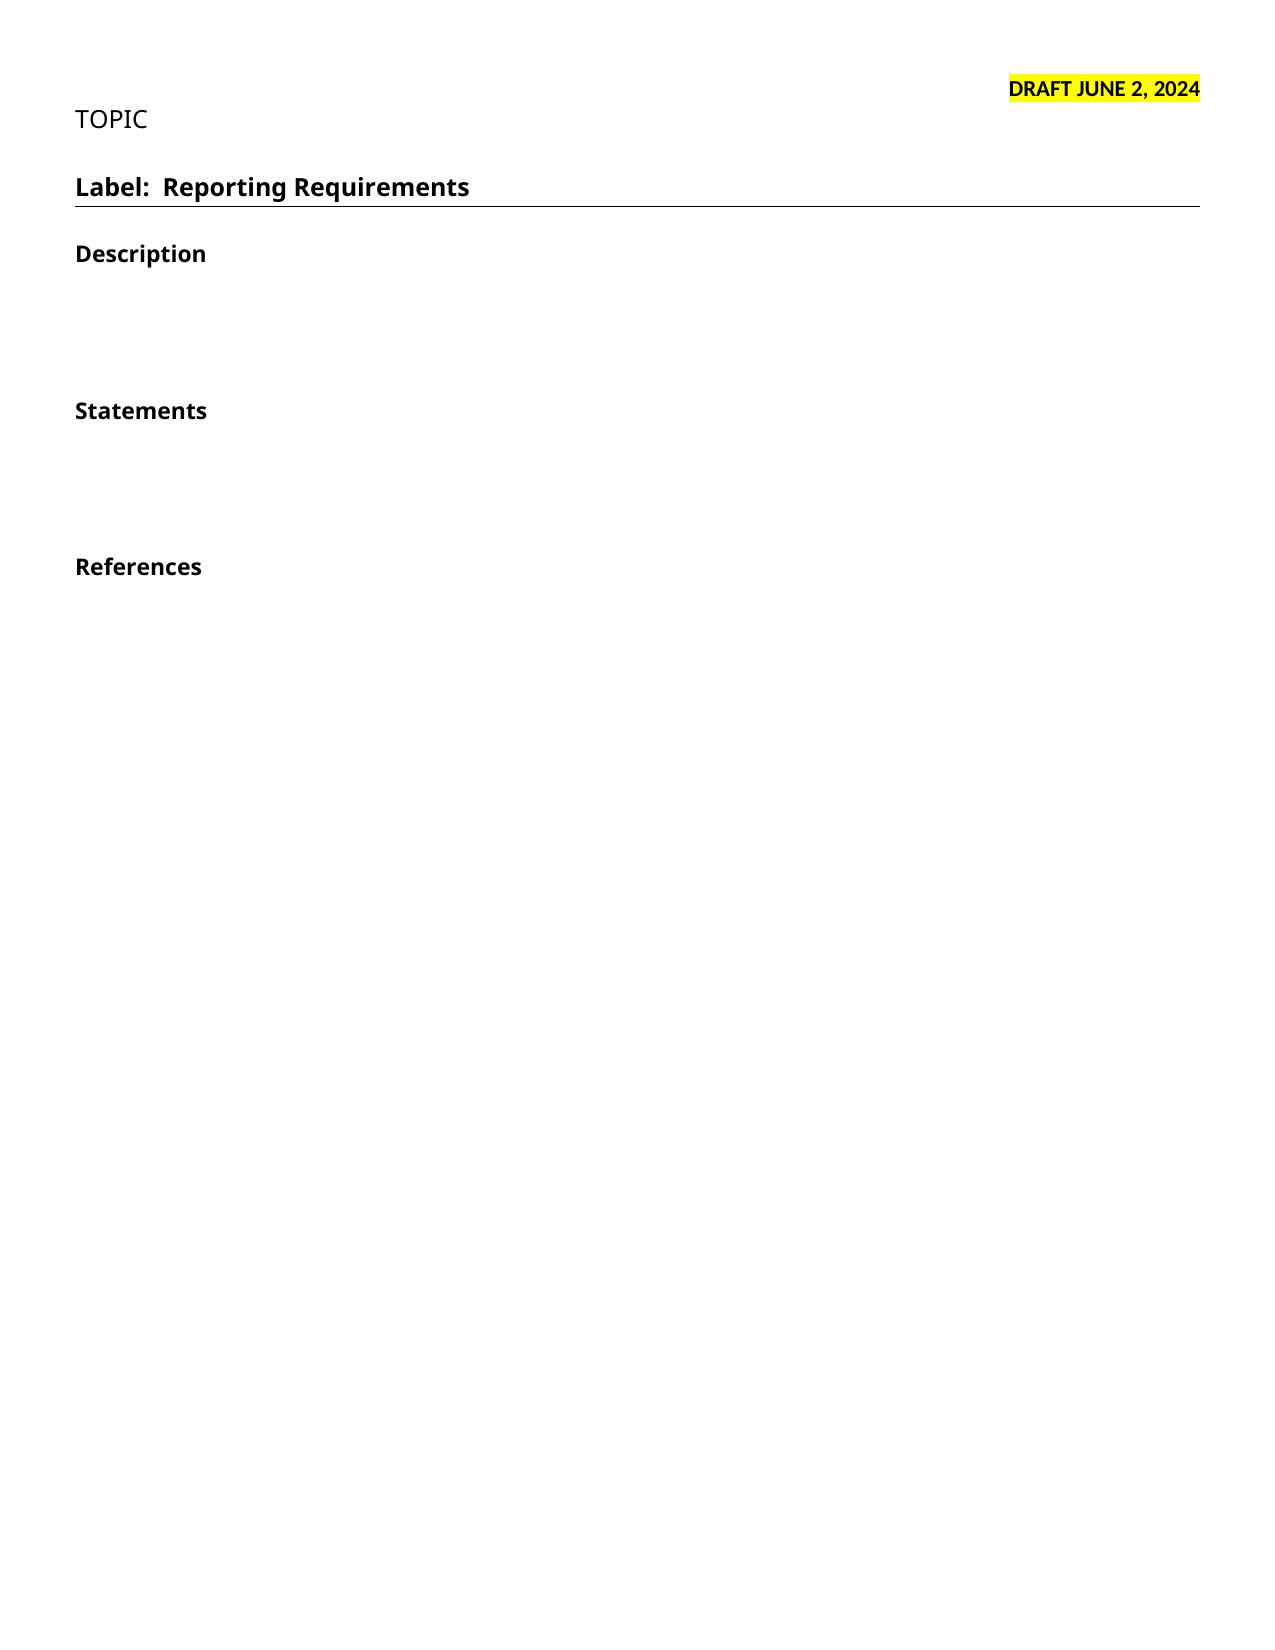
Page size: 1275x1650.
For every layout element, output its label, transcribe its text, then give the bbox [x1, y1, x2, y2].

text Statements [75, 395, 1200, 426]
text Label: Reporting Requirements [75, 170, 1200, 206]
text TOPIC [75, 102, 1200, 136]
text Description [75, 238, 1200, 270]
text References [75, 551, 1200, 582]
